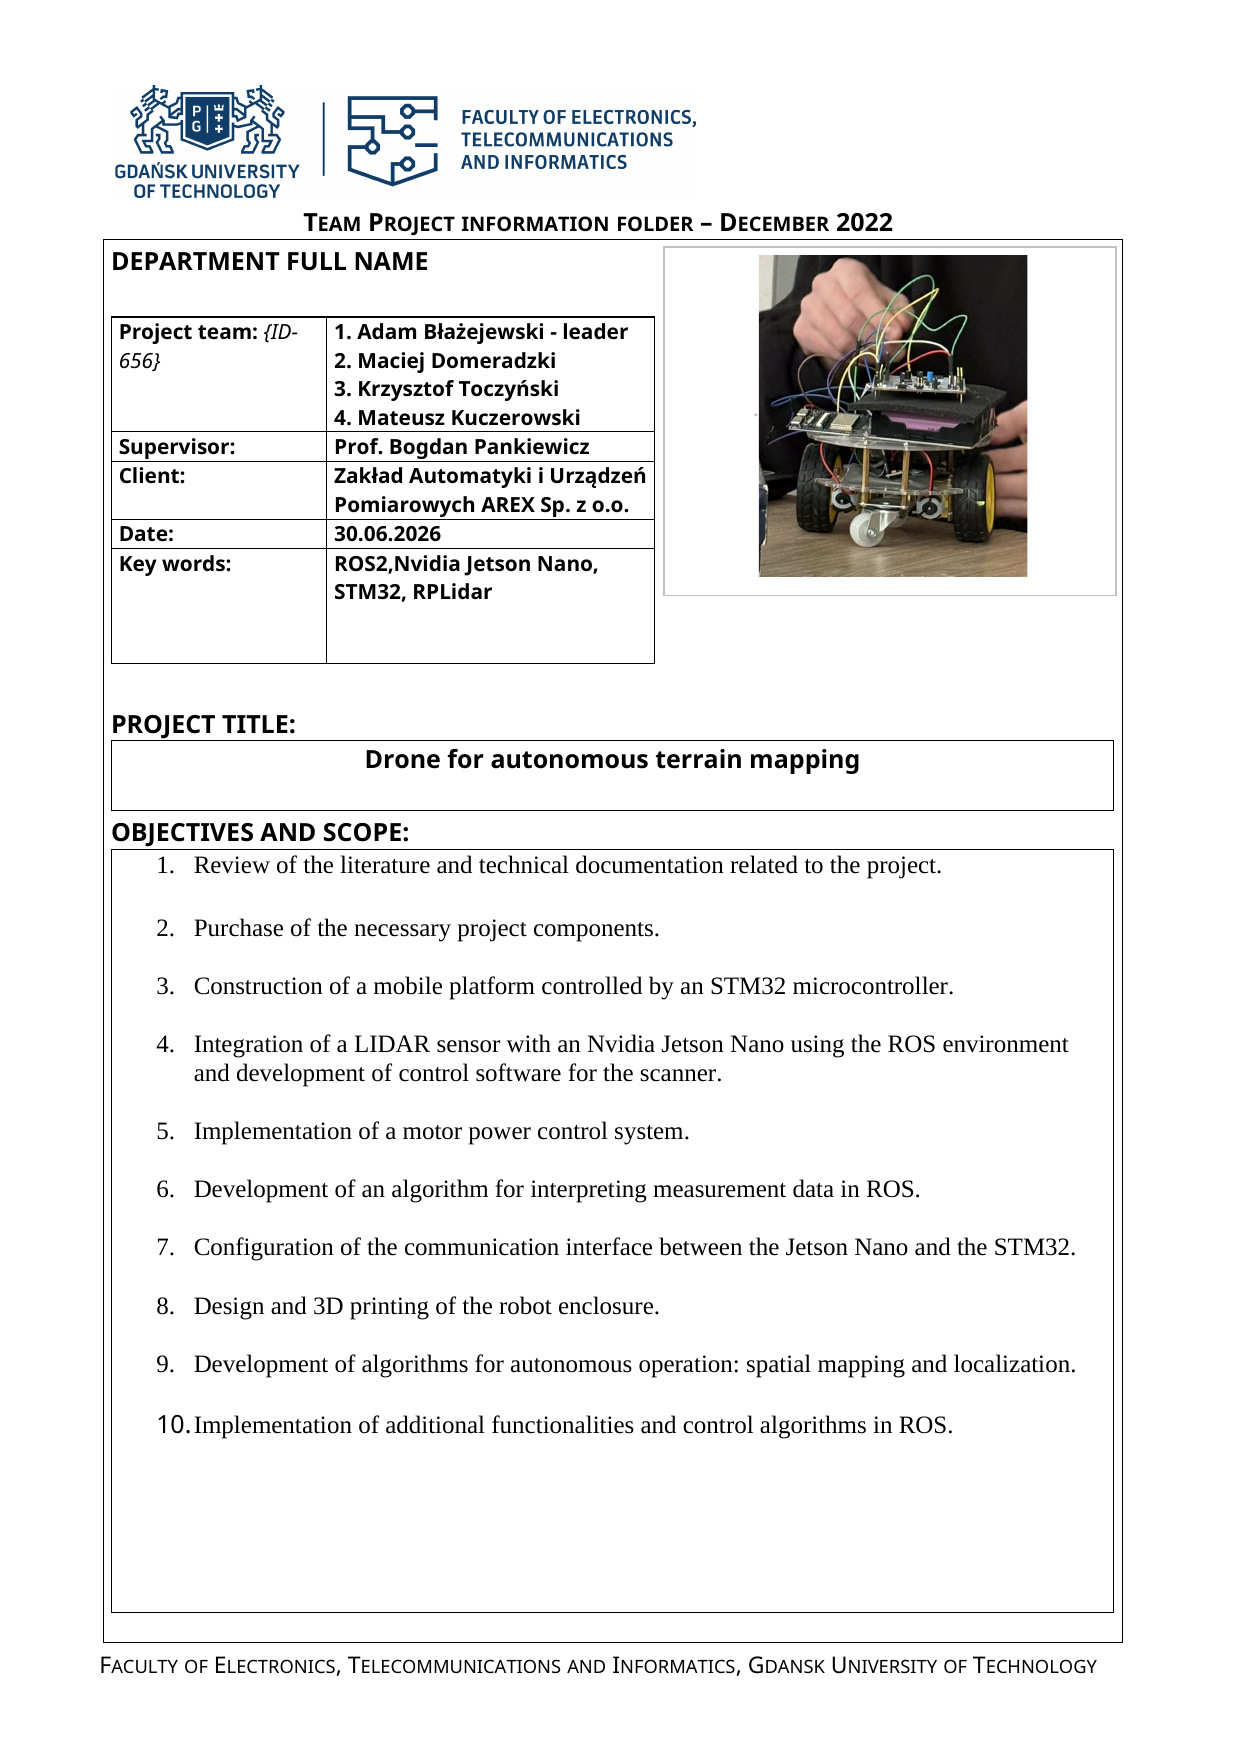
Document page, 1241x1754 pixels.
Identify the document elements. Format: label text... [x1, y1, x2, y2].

table_cell Key words: [112, 549, 326, 663]
picture [115, 85, 696, 198]
table_header Drone for autonomous terrain mapping [112, 741, 1113, 809]
table_cell Zakład Automatyki i Urządzeń Pomiarowych AREX Sp. z o.o. [327, 462, 654, 518]
table_header Review of the literature and technical documentation related to the project. Purchase of the necessary project components. Construction of a mobile platform controlled by an STM32 microcontroller. Integration of a LIDAR sensor with an Nvidia Jetson Nano using the ROS environment and development of control software for the scanner. Implementation of a motor power control system. Development of an algorithm for interpreting measurement data in ROS. Configuration of the communication interface between the Jetson Nano and the STM32. Design and 3D printing of the robot enclosure. Development of algorithms for autonomous operation: spatial mapping and localization. Implementation of additional functionalities and control algorithms in ROS. [112, 850, 1113, 1612]
table_cell Supervisor: [112, 432, 326, 461]
table_cell Client: [112, 462, 326, 518]
table_cell 30.06.2026 [327, 520, 654, 548]
table_header 1. Adam Błażejewski - leader­ 2. Maciej Domeradzki 3. Krzysztof Toczyński 4. Mateusz Kuczerowski [327, 318, 654, 431]
table_cell ROS2,Nvidia Jetson Nano, STM32, RPLidar [327, 549, 654, 663]
table_header Project team: {ID-656} [112, 318, 326, 431]
table_cell DEPARTMENT FULL NAME PROJECT TITLE: OBJECTIVES AND SCOPE: [104, 240, 1122, 1642]
table_cell Date: [112, 520, 326, 548]
table_cell Prof. Bogdan Pankiewicz [327, 432, 654, 461]
picture [758, 255, 1028, 577]
